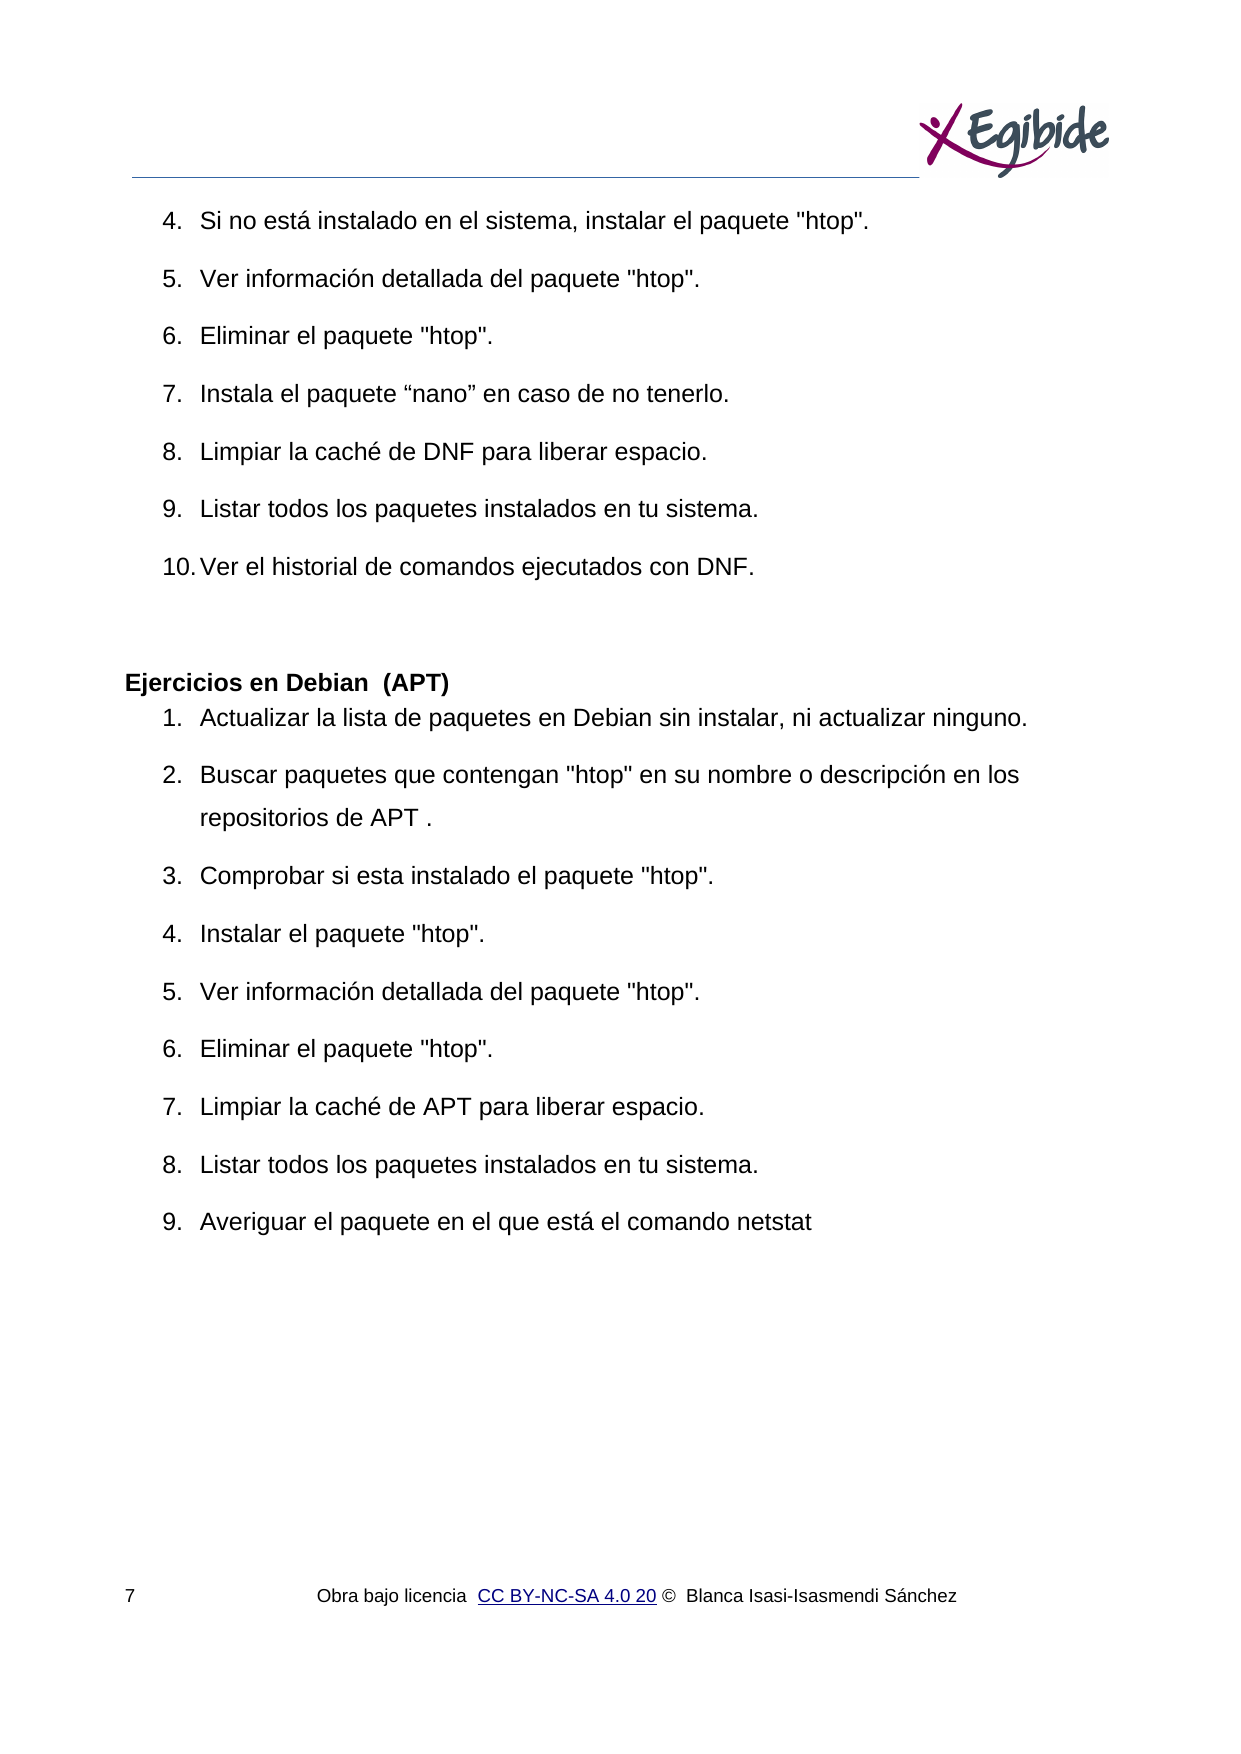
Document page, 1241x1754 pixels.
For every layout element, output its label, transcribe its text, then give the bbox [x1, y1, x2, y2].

list Limpiar la caché de DNF para liberar espacio. [162, 437, 1110, 465]
list Comprobar si esta instalado el paquete "htop". [162, 861, 1110, 890]
list Instala el paquete “nano” en caso de no tenerlo. [162, 379, 1110, 408]
list Averiguar el paquete en el que está el comando netstat [162, 1207, 1110, 1236]
list Ver información detallada del paquete "htop". [162, 263, 1110, 292]
list Ver información detallada del paquete "htop". [162, 976, 1110, 1005]
list Limpiar la caché de APT para liberar espacio. [162, 1092, 1110, 1121]
subtitle Ejercicios en Debian (APT) [124, 667, 1110, 696]
picture [919, 103, 1109, 178]
list Instalar el paquete "htop". [162, 919, 1110, 947]
list Listar todos los paquetes instalados en tu sistema. [162, 1149, 1110, 1178]
list Eliminar el paquete "htop". [162, 1034, 1110, 1063]
list Buscar paquetes que contengan "htop" en su nombre o descripción en los repositorios de APT . [162, 760, 1110, 832]
list Ver el historial de comandos ejecutados con DNF. [162, 552, 1110, 581]
list Eliminar el paquete "htop". [162, 321, 1110, 350]
list Si no está instalado en el sistema, instalar el paquete "htop". [162, 206, 1110, 234]
list Listar todos los paquetes instalados en tu sistema. [162, 494, 1110, 523]
list Actualizar la lista de paquetes en Debian sin instalar, ni actualizar ninguno. [162, 702, 1110, 731]
